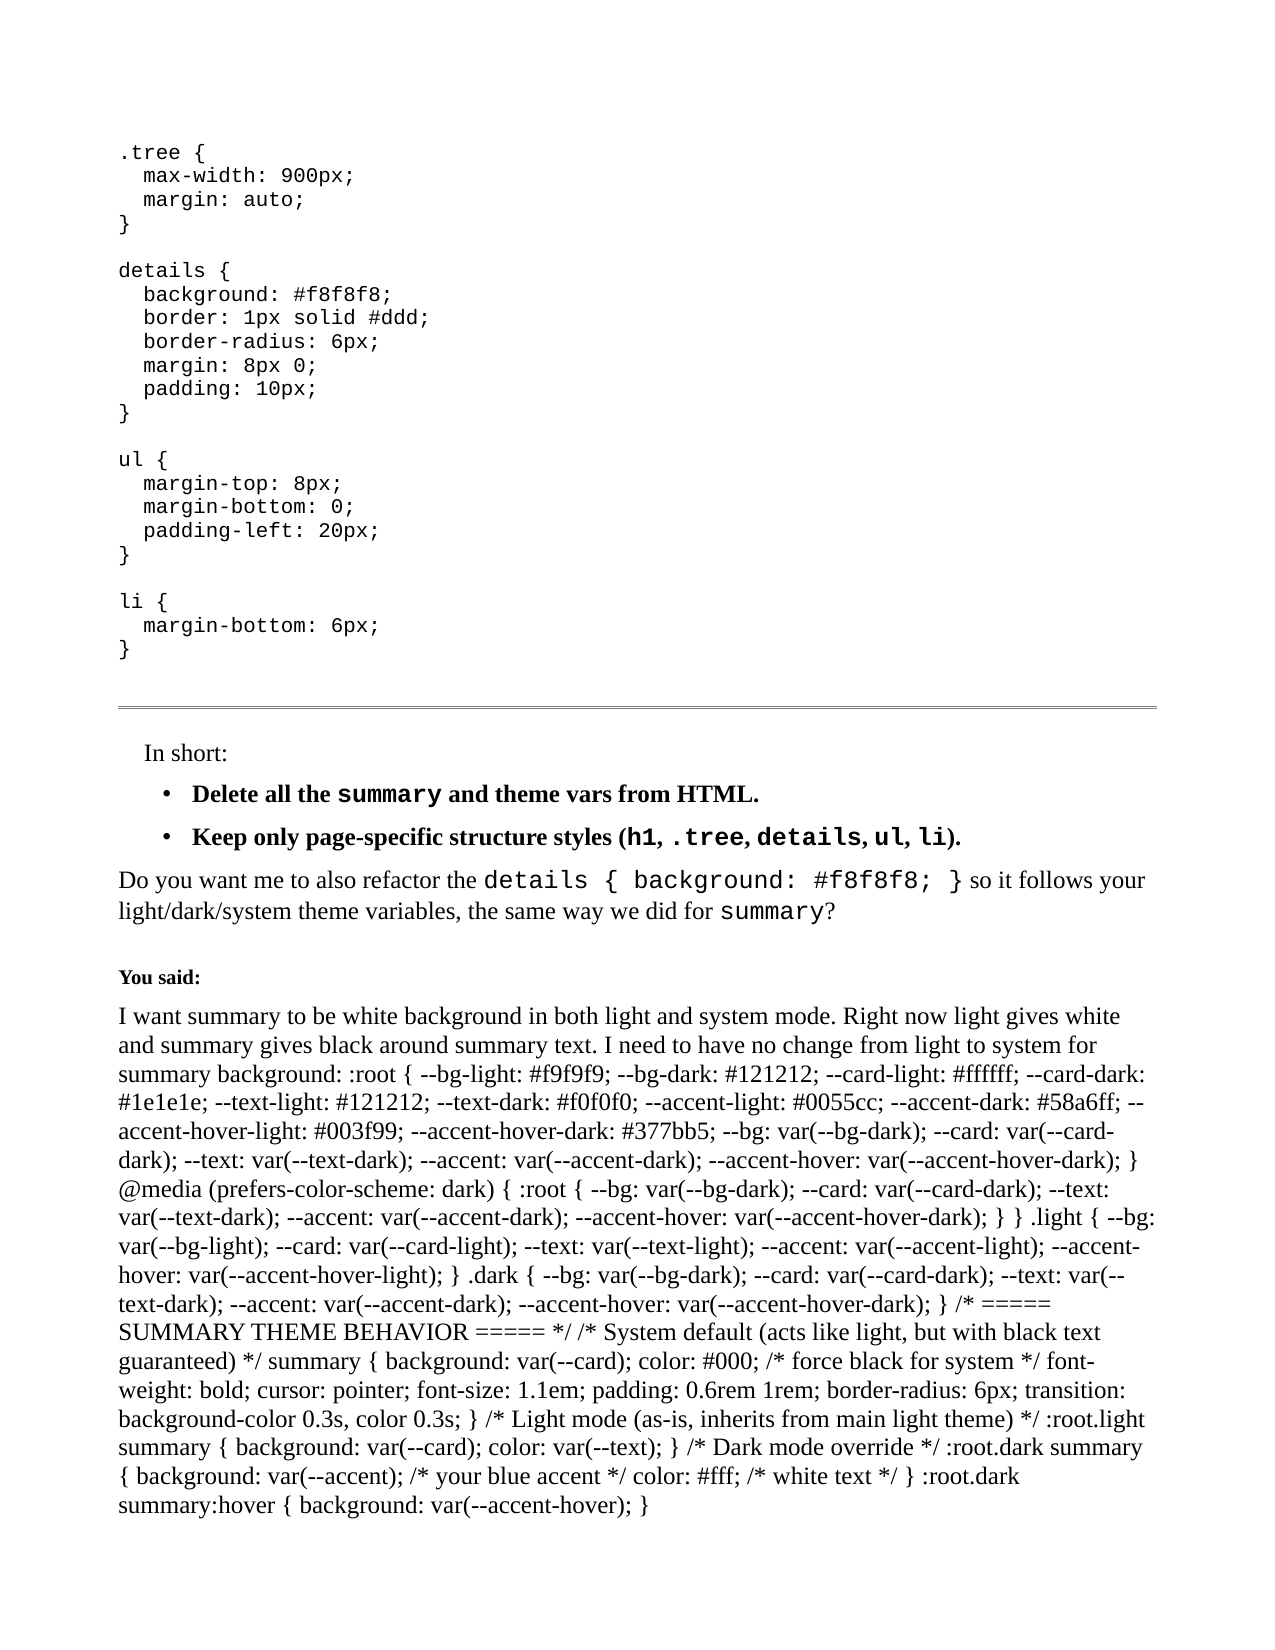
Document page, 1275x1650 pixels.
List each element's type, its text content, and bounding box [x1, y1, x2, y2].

text .tree { [118, 142, 1157, 165]
text details { [118, 260, 1157, 284]
text max-width: 900px; [118, 165, 1157, 189]
text I want summary to be white background in both light and system mode. Right now light gives white and summary gives black around summary text. I need to have no change from light to system for summary background: :root { --bg-light: #f9f9f9; --bg-dark: #121212; --card-light: #ffffff; --card-dark: #1e1e1e; --text-light: #121212; --text-dark: #f0f0f0; --accent-light: #0055cc; --accent-dark: #58a6ff; --accent-hover-light: #003f99; --accent-hover-dark: #377bb5; --bg: var(--bg-dark); --card: var(--card-dark); --text: var(--text-dark); --accent: var(--accent-dark); --accent-hover: var(--accent-hover-dark); } @media (prefers-color-scheme: dark) { :root { --bg: var(--bg-dark); --card: var(--card-dark); --text: var(--text-dark); --accent: var(--accent-dark); --accent-hover: var(--accent-hover-dark); } } .light { --bg: var(--bg-light); --card: var(--card-light); --text: var(--text-light); --accent: var(--accent-light); --accent-hover: var(--accent-hover-light); } .dark { --bg: var(--bg-dark); --card: var(--card-dark); --text: var(--text-dark); --accent: var(--accent-dark); --accent-hover: var(--accent-hover-dark); } /* ===== SUMMARY THEME BEHAVIOR ===== */ /* System default (acts like light, but with black text guaranteed) */ summary { background: var(--card); color: #000; /* force black for system */ font-weight: bold; cursor: pointer; font-size: 1.1em; padding: 0.6rem 1rem; border-radius: 6px; transition: background-color 0.3s, color 0.3s; } /* Light mode (as-is, inherits from main light theme) */ :root.light summary { background: var(--card); color: var(--text); } /* Dark mode override */ :root.dark summary { background: var(--accent); /* your blue accent */ color: #fff; /* white text */ } :root.dark summary:hover { background: var(--accent-hover); } [118, 1001, 1157, 1519]
text margin: auto; [118, 189, 1157, 213]
text margin-bottom: 6px; [118, 615, 1157, 638]
text ul { [118, 449, 1157, 473]
text padding-left: 20px; [118, 520, 1157, 544]
text margin-top: 8px; [118, 473, 1157, 496]
text } [118, 638, 1157, 662]
list Delete all the summary and theme vars from HTML. [162, 779, 1157, 810]
text margin: 8px 0; [118, 354, 1157, 378]
text ✨ In short: [118, 738, 1157, 766]
text } [118, 213, 1157, 236]
text margin-bottom: 0; [118, 496, 1157, 520]
text } [118, 544, 1157, 567]
text border-radius: 6px; [118, 331, 1157, 354]
list Keep only page-specific structure styles (h1, .tree, details, ul, li). [162, 822, 1157, 853]
text padding: 10px; [118, 378, 1157, 402]
text background: #f8f8f8; [118, 284, 1157, 307]
subtitle You said: [118, 965, 1157, 989]
text li { [118, 591, 1157, 615]
text } [118, 402, 1157, 426]
text Do you want me to also refactor the details { background: #f8f8f8; } so it follows your light/dark/system theme variables, the same way we did for summary? [118, 866, 1157, 927]
text border: 1px solid #ddd; [118, 307, 1157, 331]
